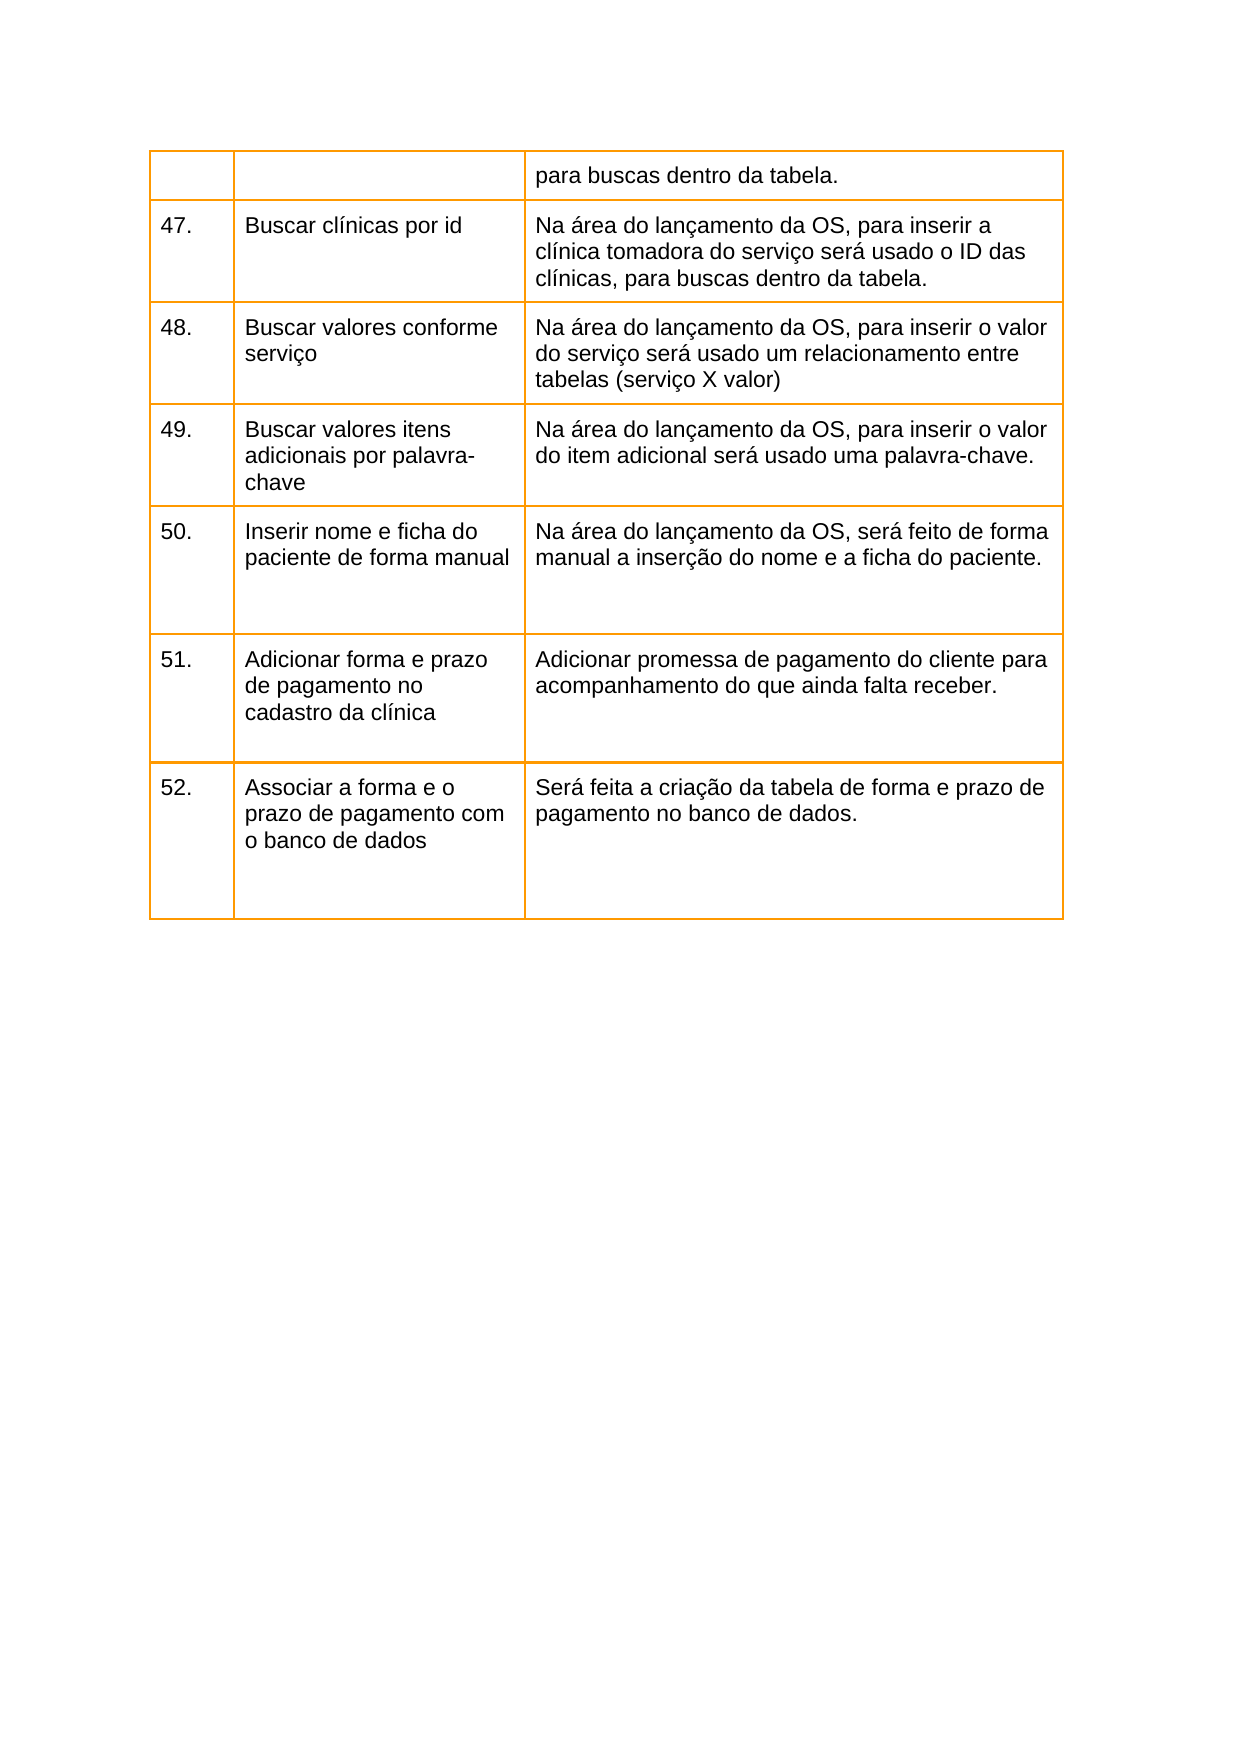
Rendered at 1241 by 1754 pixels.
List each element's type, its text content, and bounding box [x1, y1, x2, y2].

table_cell Na área do lançamento da OS, será feito de forma manual a inserção do nome e a ficha do paciente. [526, 507, 1062, 633]
table_cell 49. [151, 405, 233, 505]
table_cell Buscar valores itens adicionais por palavra-chave [235, 405, 524, 505]
table_cell Adicionar promessa de pagamento do cliente para acompanhamento do que ainda falta receber. [526, 635, 1062, 761]
table_cell Será feita a criação da tabela de forma e prazo de pagamento no banco de dados. [526, 764, 1062, 918]
table_cell Na área do lançamento da OS, para inserir o valor do serviço será usado um relacionamento entre tabelas (serviço X valor) [526, 303, 1062, 403]
table_cell Adicionar forma e prazo de pagamento no cadastro da clínica [235, 635, 524, 761]
table_cell para buscas dentro da tabela. [526, 152, 1062, 199]
table_cell 50. [151, 507, 233, 633]
table_cell 48. [151, 303, 233, 403]
table_cell [151, 152, 233, 199]
table_cell Buscar clínicas por id [235, 201, 524, 301]
table_cell Na área do lançamento da OS, para inserir a clínica tomadora do serviço será usado o ID das clínicas, para buscas dentro da tabela. [526, 201, 1062, 301]
table_cell Inserir nome e ficha do paciente de forma manual [235, 507, 524, 633]
table_cell [235, 152, 524, 199]
table_cell 51. [151, 635, 233, 761]
table_cell 47. [151, 201, 233, 301]
table_cell Na área do lançamento da OS, para inserir o valor do item adicional será usado uma palavra-chave. [526, 405, 1062, 505]
table_cell Buscar valores conforme serviço [235, 303, 524, 403]
table_cell 52. [151, 764, 233, 918]
table_cell Associar a forma e o prazo de pagamento com o banco de dados [235, 764, 524, 918]
